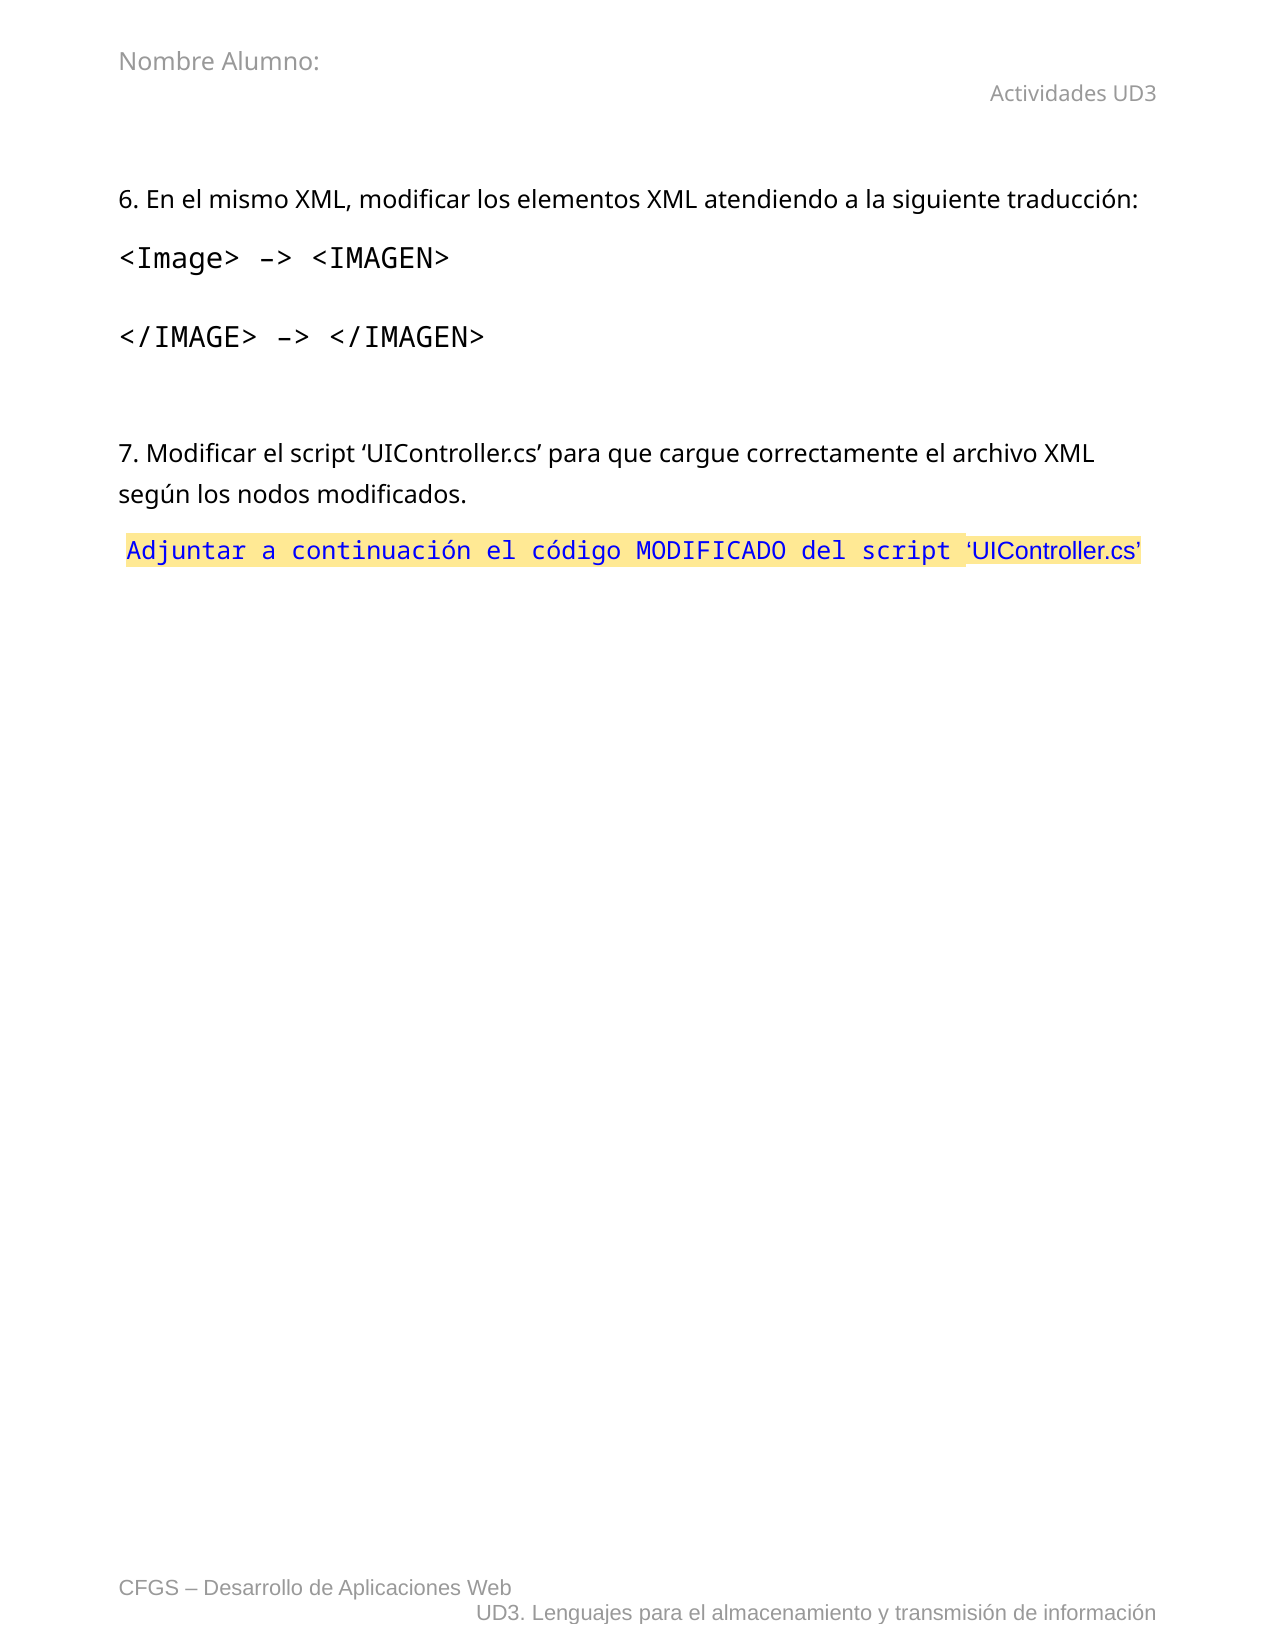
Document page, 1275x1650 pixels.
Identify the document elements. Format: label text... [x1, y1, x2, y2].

text 7. Modificar el script ‘UIController.cs’ para que cargue correctamente el archivo XML según los nodos modificados. [118, 436, 1157, 511]
text </IMAGE> –> </IMAGEN> [118, 317, 1157, 356]
text 6. En el mismo XML, modificar los elementos XML atendiendo a la siguiente traducción: [118, 182, 1157, 216]
text <Image> –> <IMAGEN> [118, 237, 1157, 277]
text Adjuntar a continuación el código MODIFICADO del script ‘UIController.cs’ [118, 532, 1157, 567]
